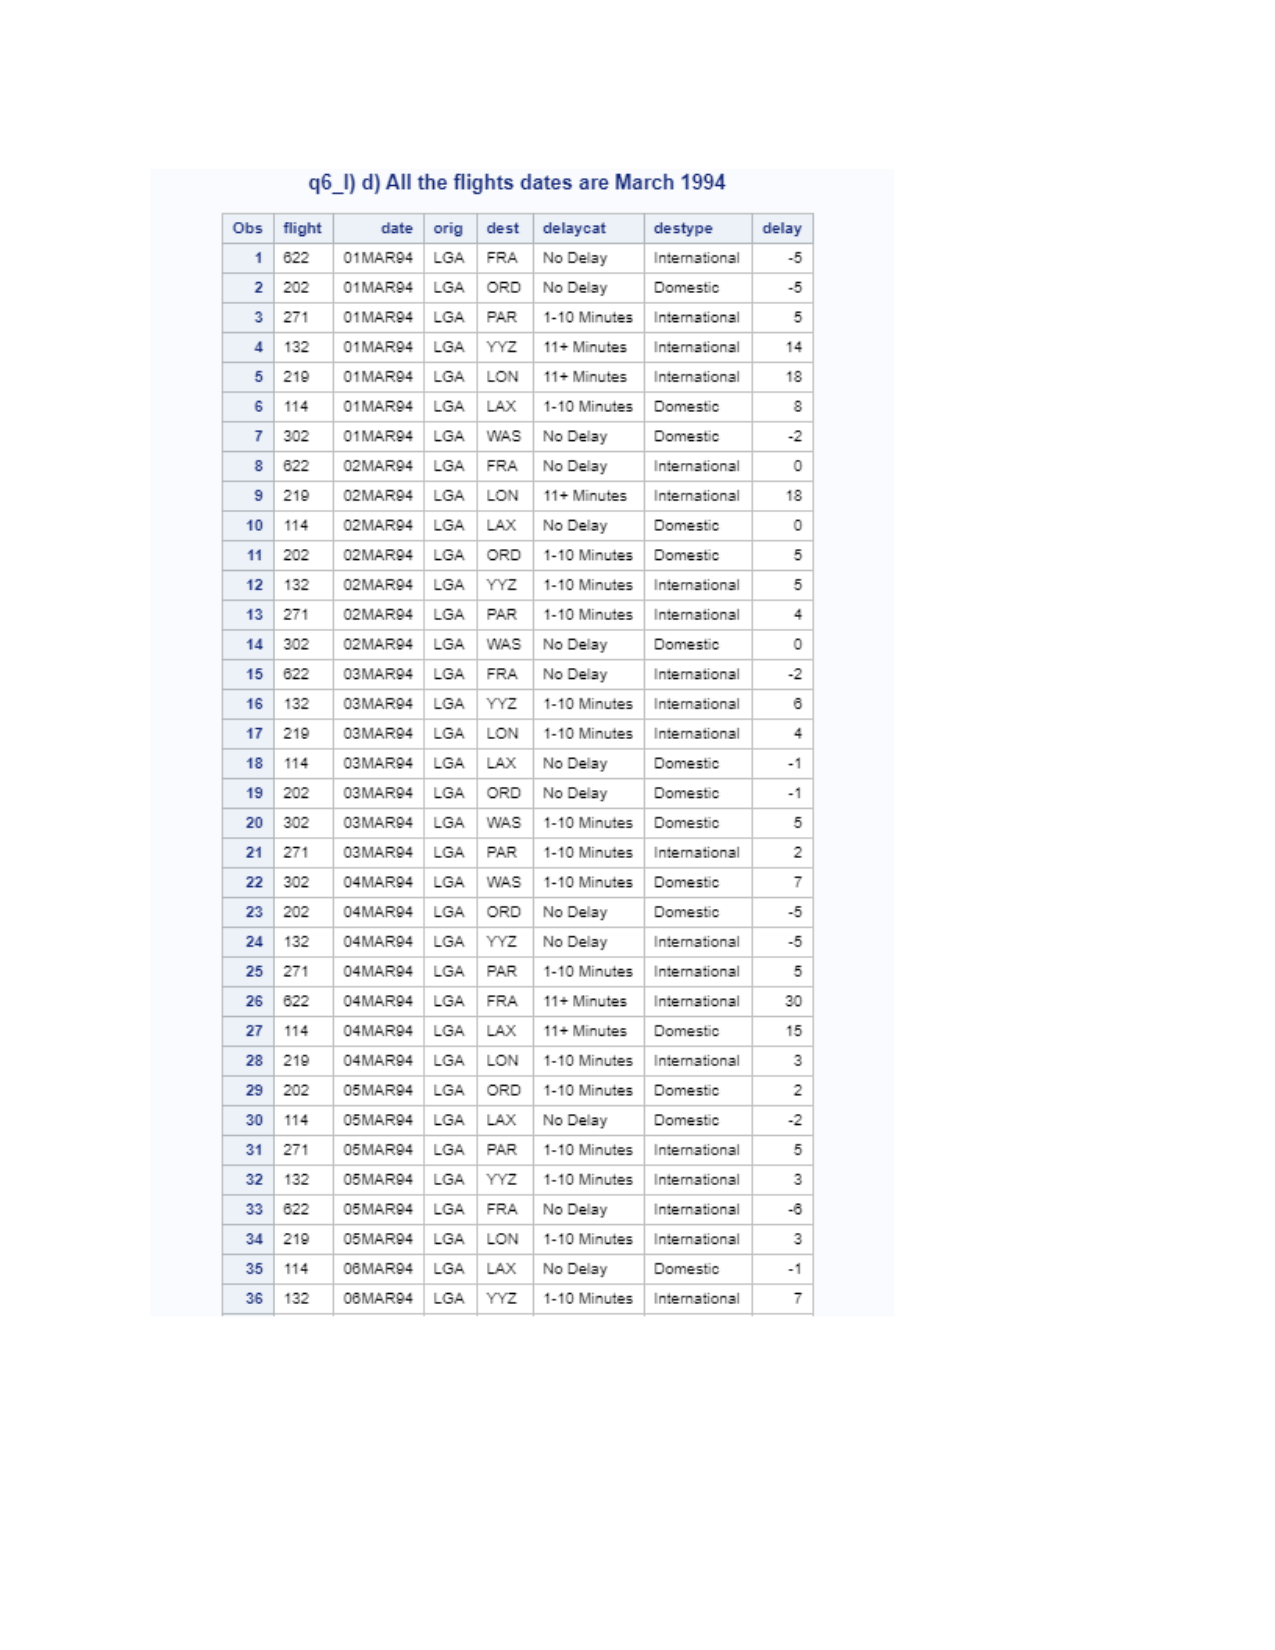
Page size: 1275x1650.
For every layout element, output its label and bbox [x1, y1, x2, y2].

picture [150, 150, 894, 1329]
